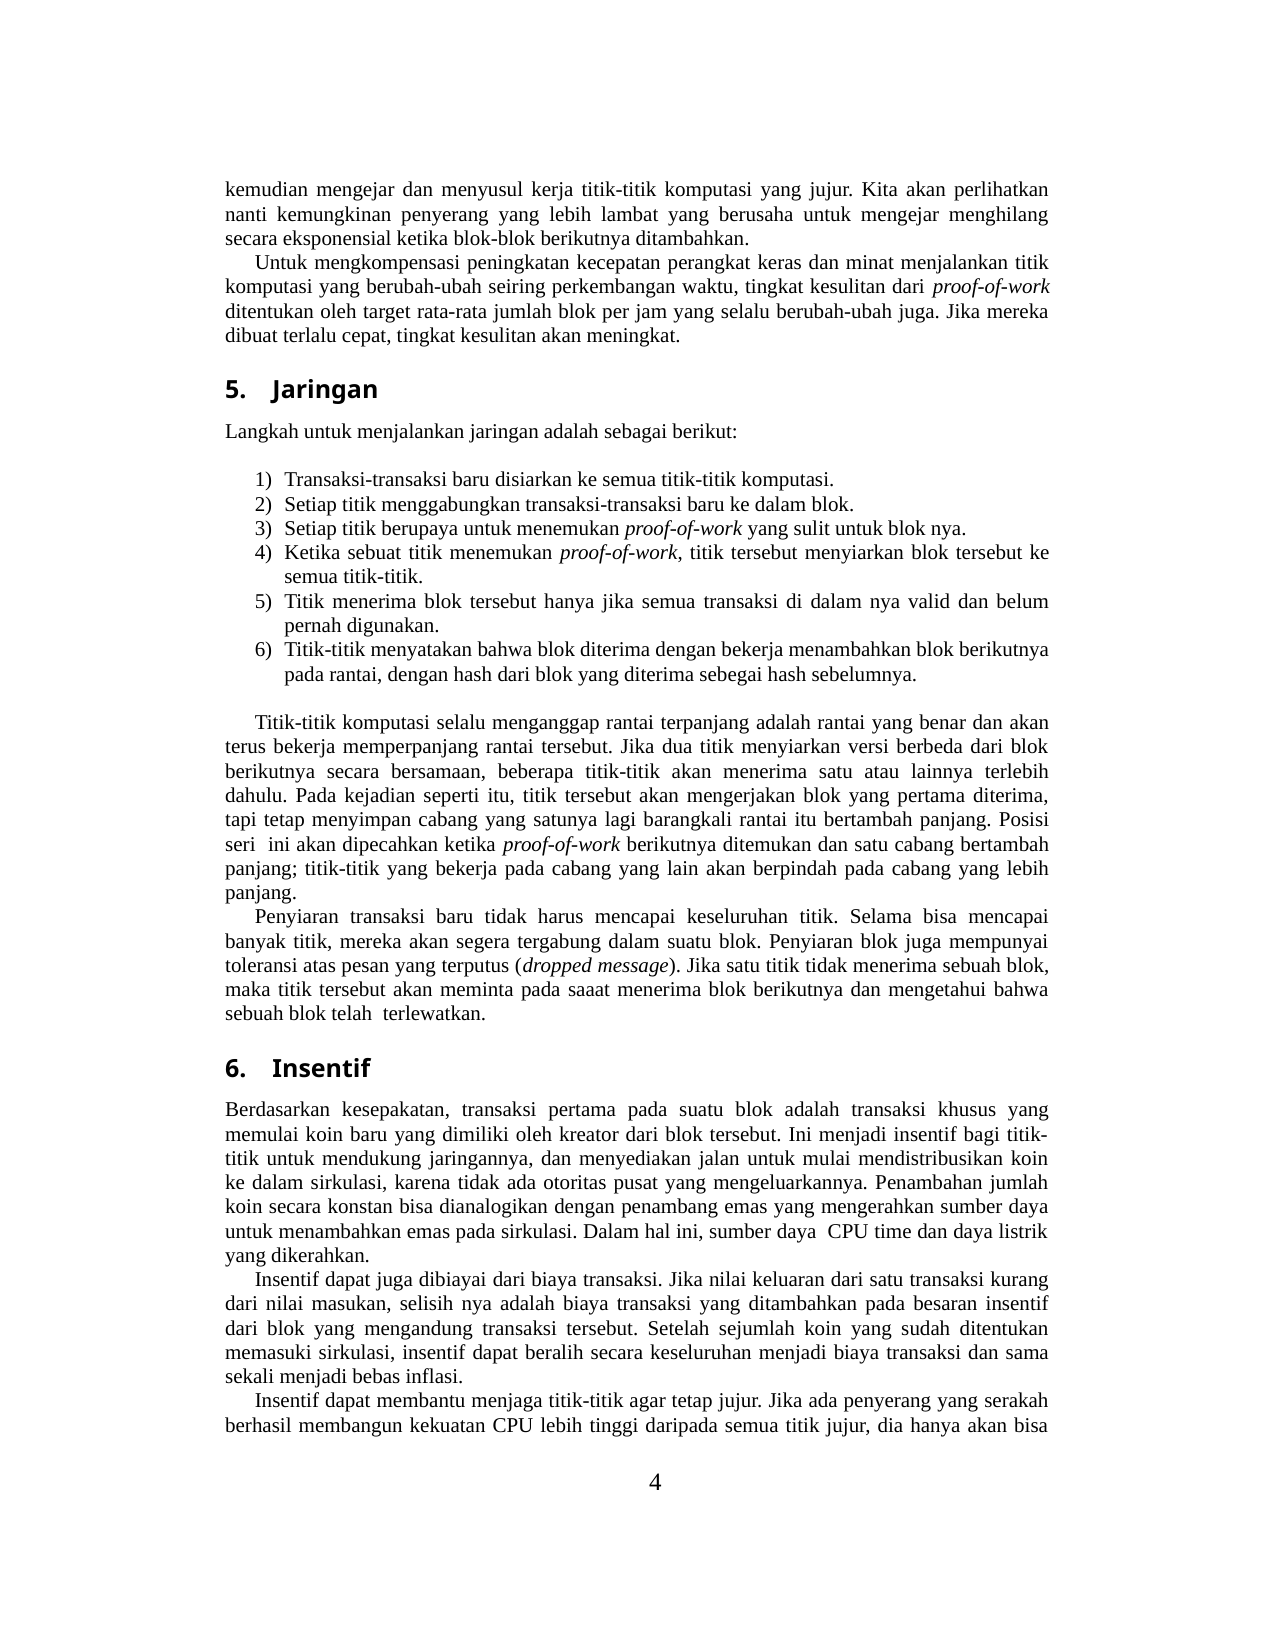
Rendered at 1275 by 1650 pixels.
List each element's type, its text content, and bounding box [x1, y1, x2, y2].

list Ketika sebuat titik menemukan proof-of-work, titik tersebut menyiarkan blok tersebut ke semua titik-titik. [254, 540, 1050, 588]
subtitle 6. Insentif [225, 1050, 1050, 1084]
text Untuk mengkompensasi peningkatan kecepatan perangkat keras dan minat menjalankan titik komputasi yang berubah-ubah seiring perkembangan waktu, tingkat kesulitan dari proof-of-work ditentukan oleh target rata-rata jumlah blok per jam yang selalu berubah-ubah juga. Jika mereka dibuat terlalu cepat, tingkat kesulitan akan meningkat. [225, 250, 1050, 347]
text Langkah untuk menjalankan jaringan adalah sebagai berikut: [225, 419, 1050, 443]
text kemudian mengejar dan menyusul kerja titik-titik komputasi yang jujur. Kita akan perlihatkan nanti kemungkinan penyerang yang lebih lambat yang berusaha untuk mengejar menghilang secara eksponensial ketika blok-blok berikutnya ditambahkan. [225, 177, 1050, 250]
list Setiap titik menggabungkan transaksi-transaksi baru ke dalam blok. [254, 491, 1050, 516]
list Transaksi-transaksi baru disiarkan ke semua titik-titik komputasi. [254, 467, 1050, 491]
list Titik-titik menyatakan bahwa blok diterima dengan bekerja menambahkan blok berikutnya pada rantai, dengan hash dari blok yang diterima sebegai hash sebelumnya. [254, 637, 1050, 686]
list Setiap titik berupaya untuk menemukan proof-of-work yang sulit untuk blok nya. [254, 516, 1050, 540]
subtitle 5. Jaringan [225, 372, 1050, 406]
text Berdasarkan kesepakatan, transaksi pertama pada suatu blok adalah transaksi khusus yang memulai koin baru yang dimiliki oleh kreator dari blok tersebut. Ini menjadi insentif bagi titik-titik untuk mendukung jaringannya, dan menyediakan jalan untuk mulai mendistribusikan koin ke dalam sirkulasi, karena tidak ada otoritas pusat yang mengeluarkannya. Penambahan jumlah koin secara konstan bisa dianalogikan dengan penambang emas yang mengerahkan sumber daya untuk menambahkan emas pada sirkulasi. Dalam hal ini, sumber daya CPU time dan daya listrik yang dikerahkan. [225, 1097, 1050, 1267]
list Titik menerima blok tersebut hanya jika semua transaksi di dalam nya valid dan belum pernah digunakan. [254, 588, 1050, 637]
text Insentif dapat membantu menjaga titik-titik agar tetap jujur. Jika ada penyerang yang serakah berhasil membangun kekuatan CPU lebih tinggi daripada semua titik jujur, dia hanya akan bisa [225, 1388, 1050, 1437]
text Titik-titik komputasi selalu menganggap rantai terpanjang adalah rantai yang benar dan akan terus bekerja memperpanjang rantai tersebut. Jika dua titik menyiarkan versi berbeda dari blok berikutnya secara bersamaan, beberapa titik-titik akan menerima satu atau lainnya terlebih dahulu. Pada kejadian seperti itu, titik tersebut akan mengerjakan blok yang pertama diterima, tapi tetap menyimpan cabang yang satunya lagi barangkali rantai itu bertambah panjang. Posisi seri ini akan dipecahkan ketika proof-of-work berikutnya ditemukan dan satu cabang bertambah panjang; titik-titik yang bekerja pada cabang yang lain akan berpindah pada cabang yang lebih panjang. [225, 710, 1050, 904]
text Insentif dapat juga dibiayai dari biaya transaksi. Jika nilai keluaran dari satu transaksi kurang dari nilai masukan, selisih nya adalah biaya transaksi yang ditambahkan pada besaran insentif dari blok yang mengandung transaksi tersebut. Setelah sejumlah koin yang sudah ditentukan memasuki sirkulasi, insentif dapat beralih secara keseluruhan menjadi biaya transaksi dan sama sekali menjadi bebas inflasi. [225, 1267, 1050, 1388]
text Penyiaran transaksi baru tidak harus mencapai keseluruhan titik. Selama bisa mencapai banyak titik, mereka akan segera tergabung dalam suatu blok. Penyiaran blok juga mempunyai toleransi atas pesan yang terputus (dropped message). Jika satu titik tidak menerima sebuah blok, maka titik tersebut akan meminta pada saaat menerima blok berikutnya dan mengetahui bahwa sebuah blok telah terlewatkan. [225, 904, 1050, 1025]
